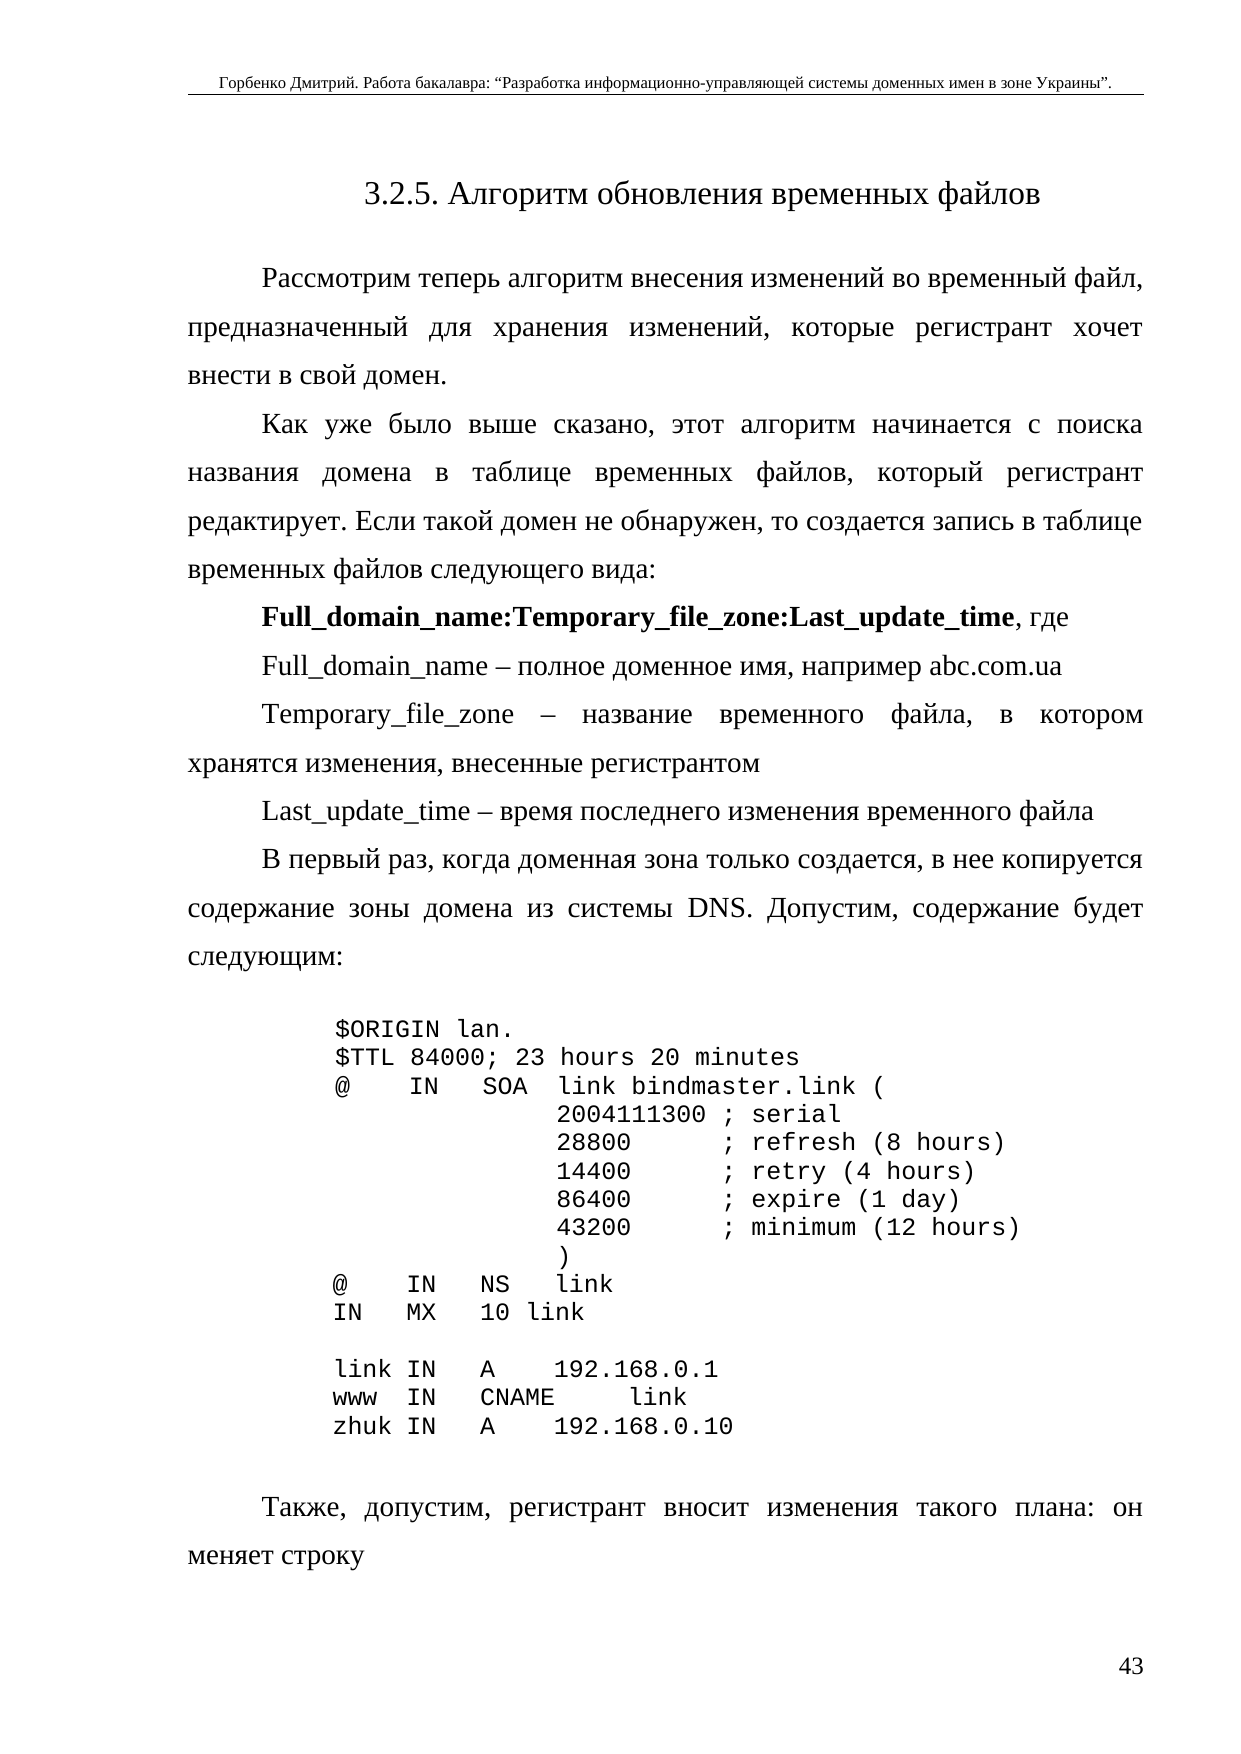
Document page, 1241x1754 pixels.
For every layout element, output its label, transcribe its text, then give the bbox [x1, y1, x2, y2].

text Temporary_file_zone – название временного файла, в котором хранятся изменения, внесенные регистрантом [187, 698, 1144, 778]
text www IN CNAME link [258, 1385, 1144, 1413]
text 14400 ; retry (4 hours) [482, 1158, 1144, 1187]
text 2004111300 ; serial [482, 1102, 1144, 1130]
text $ORIGIN lan. [261, 1017, 1144, 1045]
text Full_domain_name – полное доменное имя, например abc.com.ua [187, 649, 1144, 681]
text 86400 ; expire (1 day) [482, 1187, 1144, 1215]
text Last_update_time – время последнего изменения временного файла [187, 794, 1144, 827]
text zhuk IN A 192.168.0.10 [258, 1413, 1144, 1442]
text $TTL 84000; 23 hours 20 minutes [261, 1045, 1144, 1073]
text 3.2.5. Алгоритм обновления временных файлов [261, 175, 1144, 212]
text @ IN SOA link bindmaster.link ( [261, 1073, 1144, 1102]
text Рассмотрим теперь алгоритм внесения изменений во временный файл, предназначенный для хранения изменений, которые регистрант хочет внести в свой домен. [187, 262, 1144, 391]
text @ IN NS link [258, 1272, 1144, 1300]
text link IN A 192.168.0.1 [258, 1357, 1144, 1385]
text Full_domain_name:Temporary_file_zone:Last_update_time, где [187, 601, 1144, 633]
text Как уже было выше сказано, этот алгоритм начинается с поиска названия домена в таблице временных файлов, который регистрант редактирует. Если такой домен не обнаружен, то создается запись в таблице временных файлов следующего вида: [187, 407, 1144, 584]
text IN MX 10 link [258, 1300, 1144, 1328]
text 28800 ; refresh (8 hours) [482, 1130, 1144, 1158]
text ) [482, 1243, 1144, 1272]
text 43200 ; minimum (12 hours) [482, 1215, 1144, 1243]
text Также, допустим, регистрант вносит изменения такого плана: он меняет строку [187, 1490, 1144, 1571]
text В первый раз, когда доменная зона только создается, в нее копируется содержание зоны домена из системы DNS. Допустим, содержание будет следующим: [187, 843, 1144, 972]
